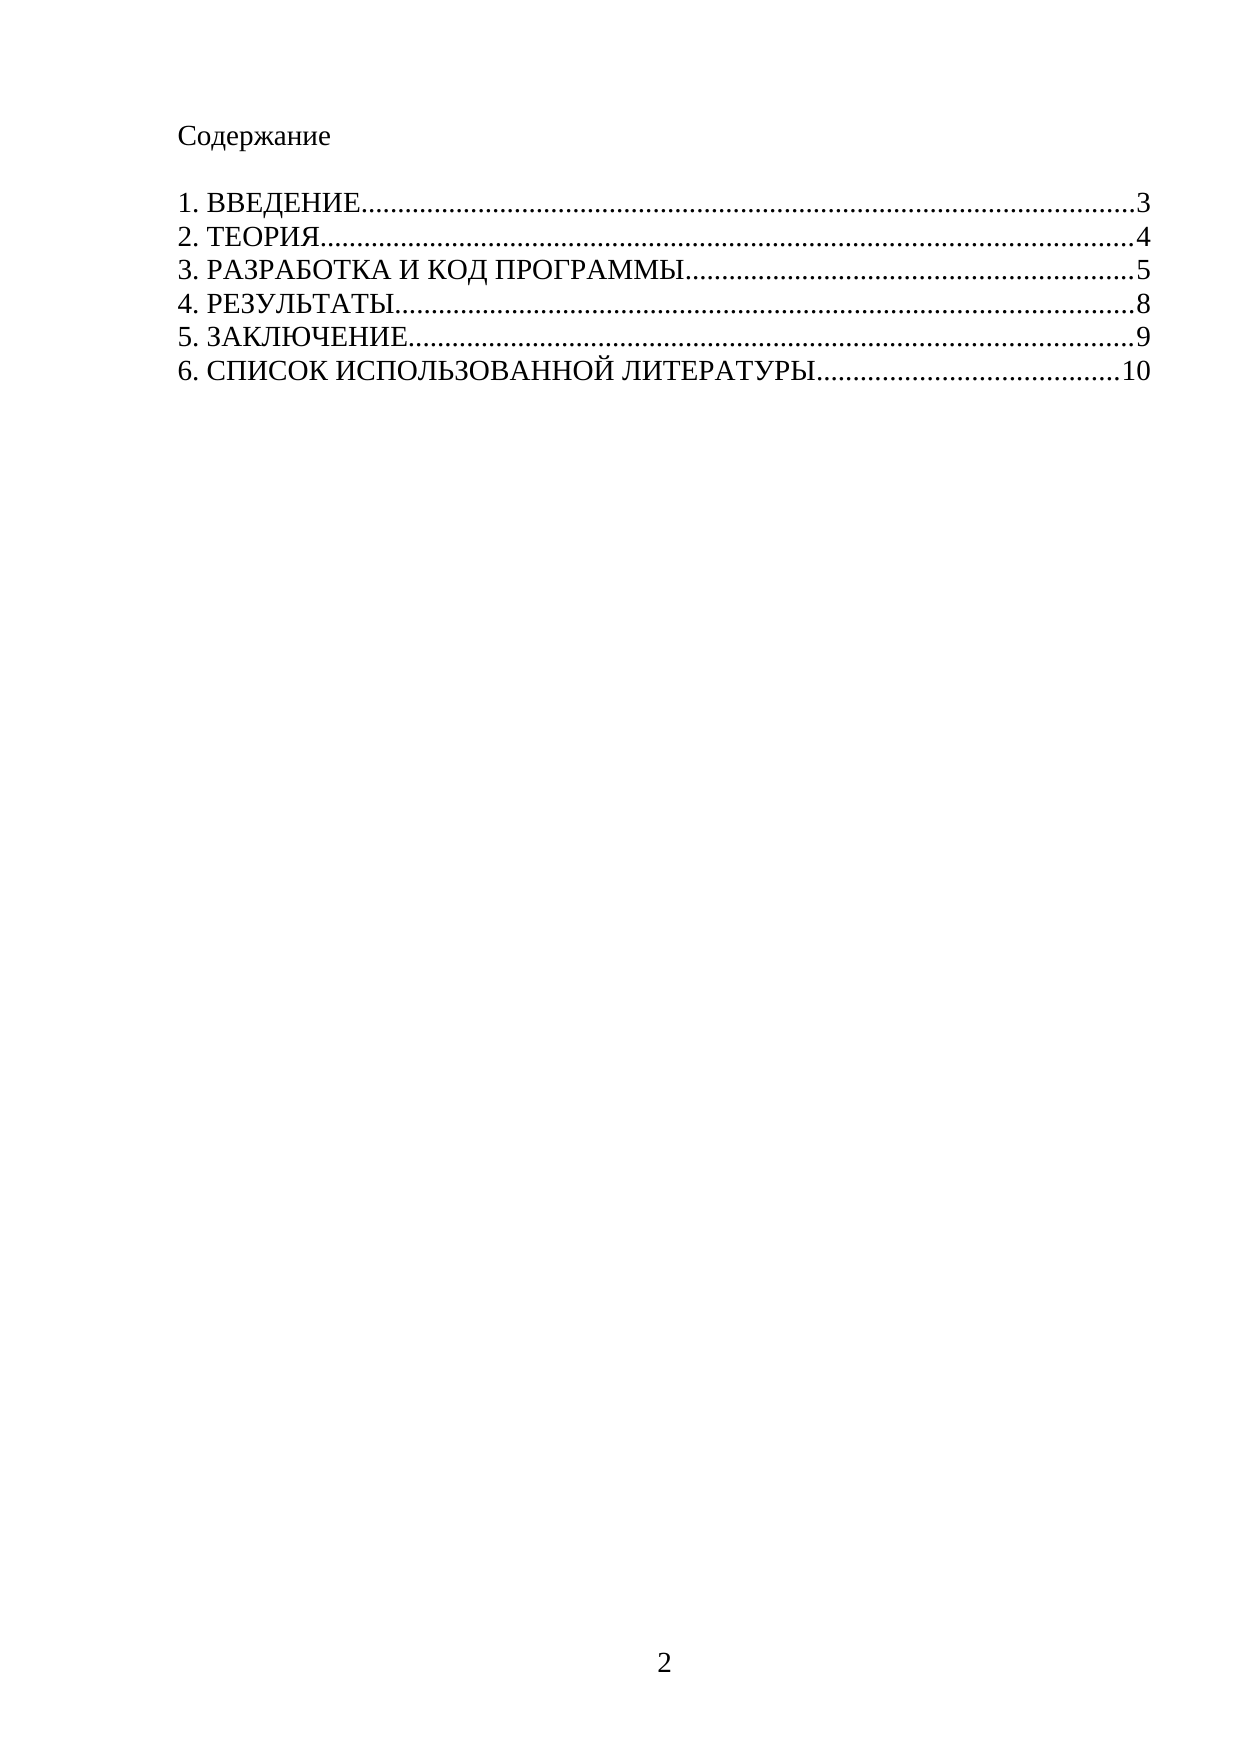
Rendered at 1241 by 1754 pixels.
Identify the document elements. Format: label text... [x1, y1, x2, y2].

text 6. СПИСОК ИСПОЛЬЗОВАННОЙ ЛИТЕРАТУРЫ 10 [177, 353, 1152, 386]
text Содержание [177, 118, 1152, 152]
text 1. ВВЕДЕНИЕ 3 [177, 185, 1152, 219]
text 3. РАЗРАБОТКА И КОД ПРОГРАММЫ 5 [177, 252, 1152, 286]
text 2. ТЕОРИЯ 4 [177, 219, 1152, 252]
text 4. РЕЗУЛЬТАТЫ 8 [177, 286, 1152, 319]
text 5. ЗАКЛЮЧЕНИЕ 9 [177, 319, 1152, 353]
